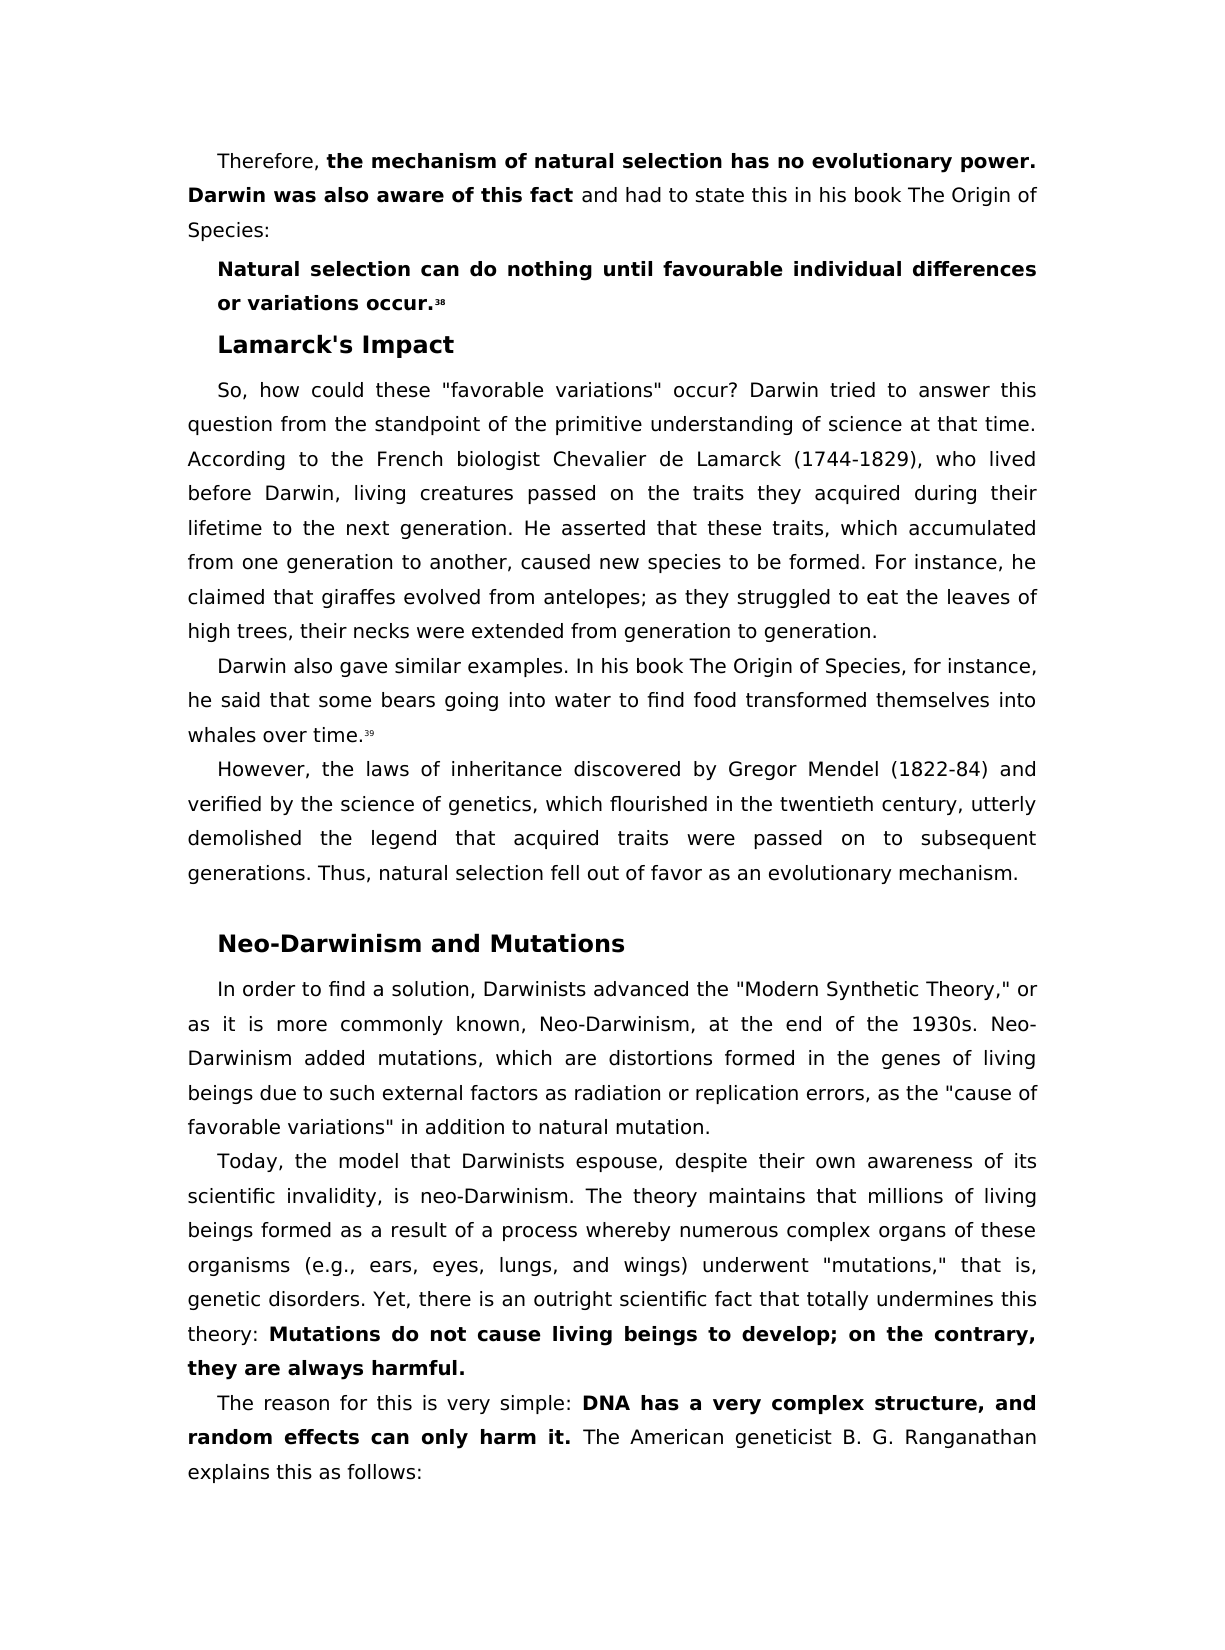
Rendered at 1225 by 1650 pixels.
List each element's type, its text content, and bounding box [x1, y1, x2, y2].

text Lamarck's Impact [217, 331, 1037, 359]
text In order to find a solution, Darwinists advanced the "Modern Synthetic Theory," or as it is more commonly known, Neo-Darwinism, at the end of the 1930s. Neo-Darwinism added mutations, which are distortions formed in the genes of living beings due to such external factors as radiation or replication errors, as the "cause of favorable variations" in addition to natural mutation. [187, 978, 1037, 1139]
text Neo-Darwinism and Mutations [217, 931, 1037, 958]
text The reason for this is very simple: DNA has a very complex structure, and random effects can only harm it. The American geneticist B. G. Ranganathan explains this as follows: [187, 1392, 1037, 1484]
text So, how could these "favorable variations" occur? Darwin tried to answer this question from the standpoint of the primitive understanding of science at that time. According to the French biologist Chevalier de Lamarck (1744-1829), who lived before Darwin, living creatures passed on the traits they acquired during their lifetime to the next generation. He asserted that these traits, which accumulated from one generation to another, caused new species to be formed. For instance, he claimed that giraffes evolved from antelopes; as they struggled to eat the leaves of high trees, their necks were extended from generation to generation. [187, 379, 1037, 643]
text Therefore, the mechanism of natural selection has no evolutionary power. Darwin was also aware of this fact and had to state this in his book The Origin of Species: [187, 150, 1037, 242]
text Darwin also gave similar examples. In his book The Origin of Species, for instance, he said that some bears going into water to find food transformed themselves into whales over time.39 [187, 655, 1037, 747]
text However, the laws of inheritance discovered by Gregor Mendel (1822-84) and verified by the science of genetics, which flourished in the twentieth century, utterly demolished the legend that acquired traits were passed on to subsequent generations. Thus, natural selection fell out of favor as an evolutionary mechanism. [187, 758, 1037, 884]
text Natural selection can do nothing until favourable individual differences or variations occur.38 [217, 258, 1037, 315]
text Today, the model that Darwinists espouse, despite their own awareness of its scientific invalidity, is neo-Darwinism. The theory maintains that millions of living beings formed as a result of a process whereby numerous complex organs of these organisms (e.g., ears, eyes, lungs, and wings) underwent "mutations," that is, genetic disorders. Yet, there is an outright scientific fact that totally undermines this theory: Mutations do not cause living beings to develop; on the contrary, they are always harmful. [187, 1151, 1037, 1381]
